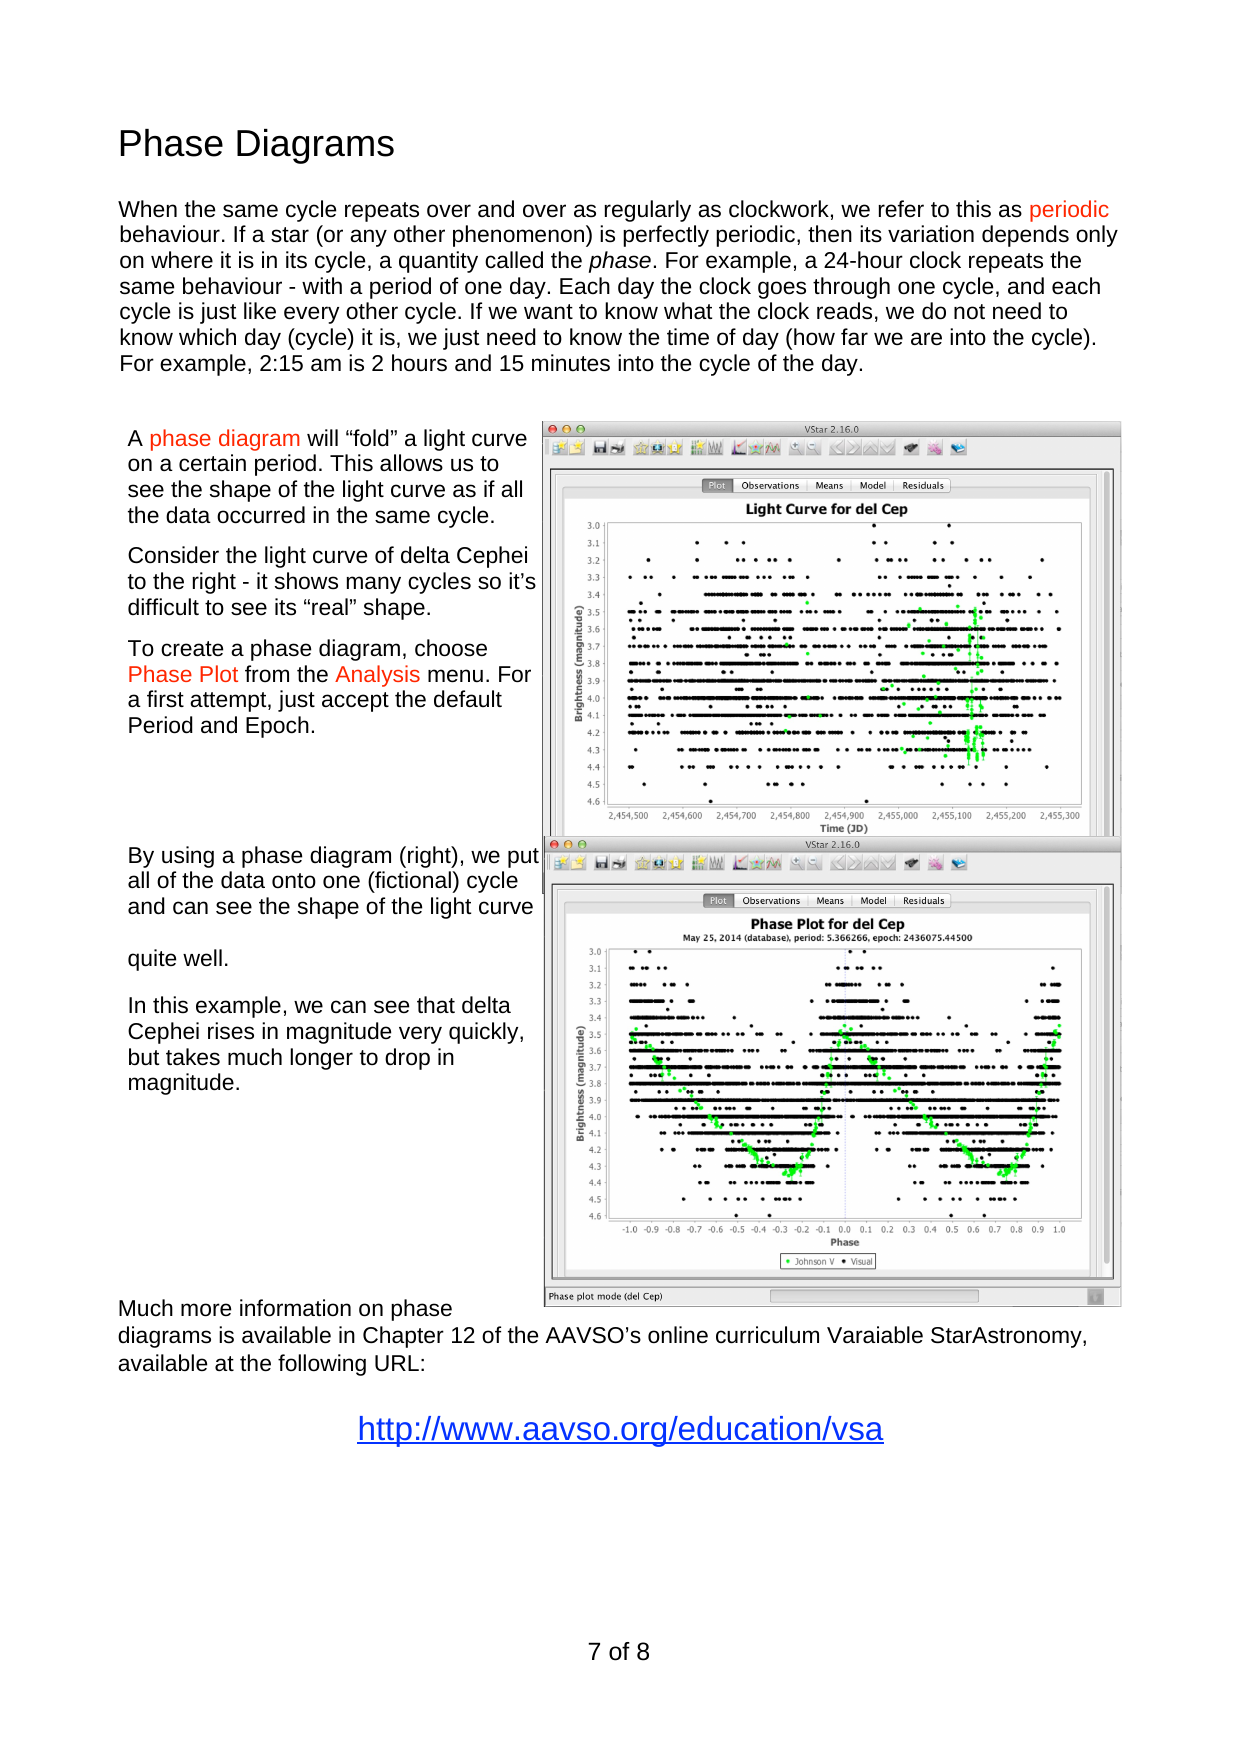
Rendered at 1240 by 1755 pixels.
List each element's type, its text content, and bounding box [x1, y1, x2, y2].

text When the same cycle repeats over and over as regularly as clockwork, we refer to this as periodic behaviour. If a star (or any other phenomenon) is perfectly periodic, then its variation depends only on where it is in its cycle, a quantity called the phase. For example, a 24-hour clock repeats the same behaviour - with a period of one day. Each day the clock goes through one cycle, and each cycle is just like every other cycle. If we want to know what the clock reads, we do not need to know which day (cycle) it is, we just need to know the time of day (how far we are into the cycle). For example, 2:15 am is 2 hours and 15 minutes into the cycle of the day. [118, 197, 1121, 376]
text Consider the light curve of delta Cephei to the right - it shows many cycles so it’s difficult to see its “real” shape. [127, 543, 542, 620]
text http://www.aavso.org/education/vsa [129, 1408, 1111, 1447]
text In this example, we can see that delta Cephei rises in magnitude very quickly, but takes much longer to drop in magnitude. [127, 993, 543, 1096]
text To create a phase diagram, choose Phase Plot from the Analysis menu. For a first attempt, just accept the default Period and Epoch. [127, 636, 542, 738]
text Phase Diagrams [118, 121, 1121, 164]
text By using a phase diagram (right), we put all of the data onto one (fictional) cycle and can see the shape of the light curve quite well. [127, 843, 543, 978]
text A phase diagram will “fold” a light curve on a certain period. This allows us to see the shape of the light curve as if all the data occurred in the same cycle. [127, 426, 542, 528]
text Much more information on phase diagrams is available in Chapter 12 of the AAVSO’s online curriculum Varaiable StarAstronomy, available at the following URL: [118, 1295, 1121, 1376]
